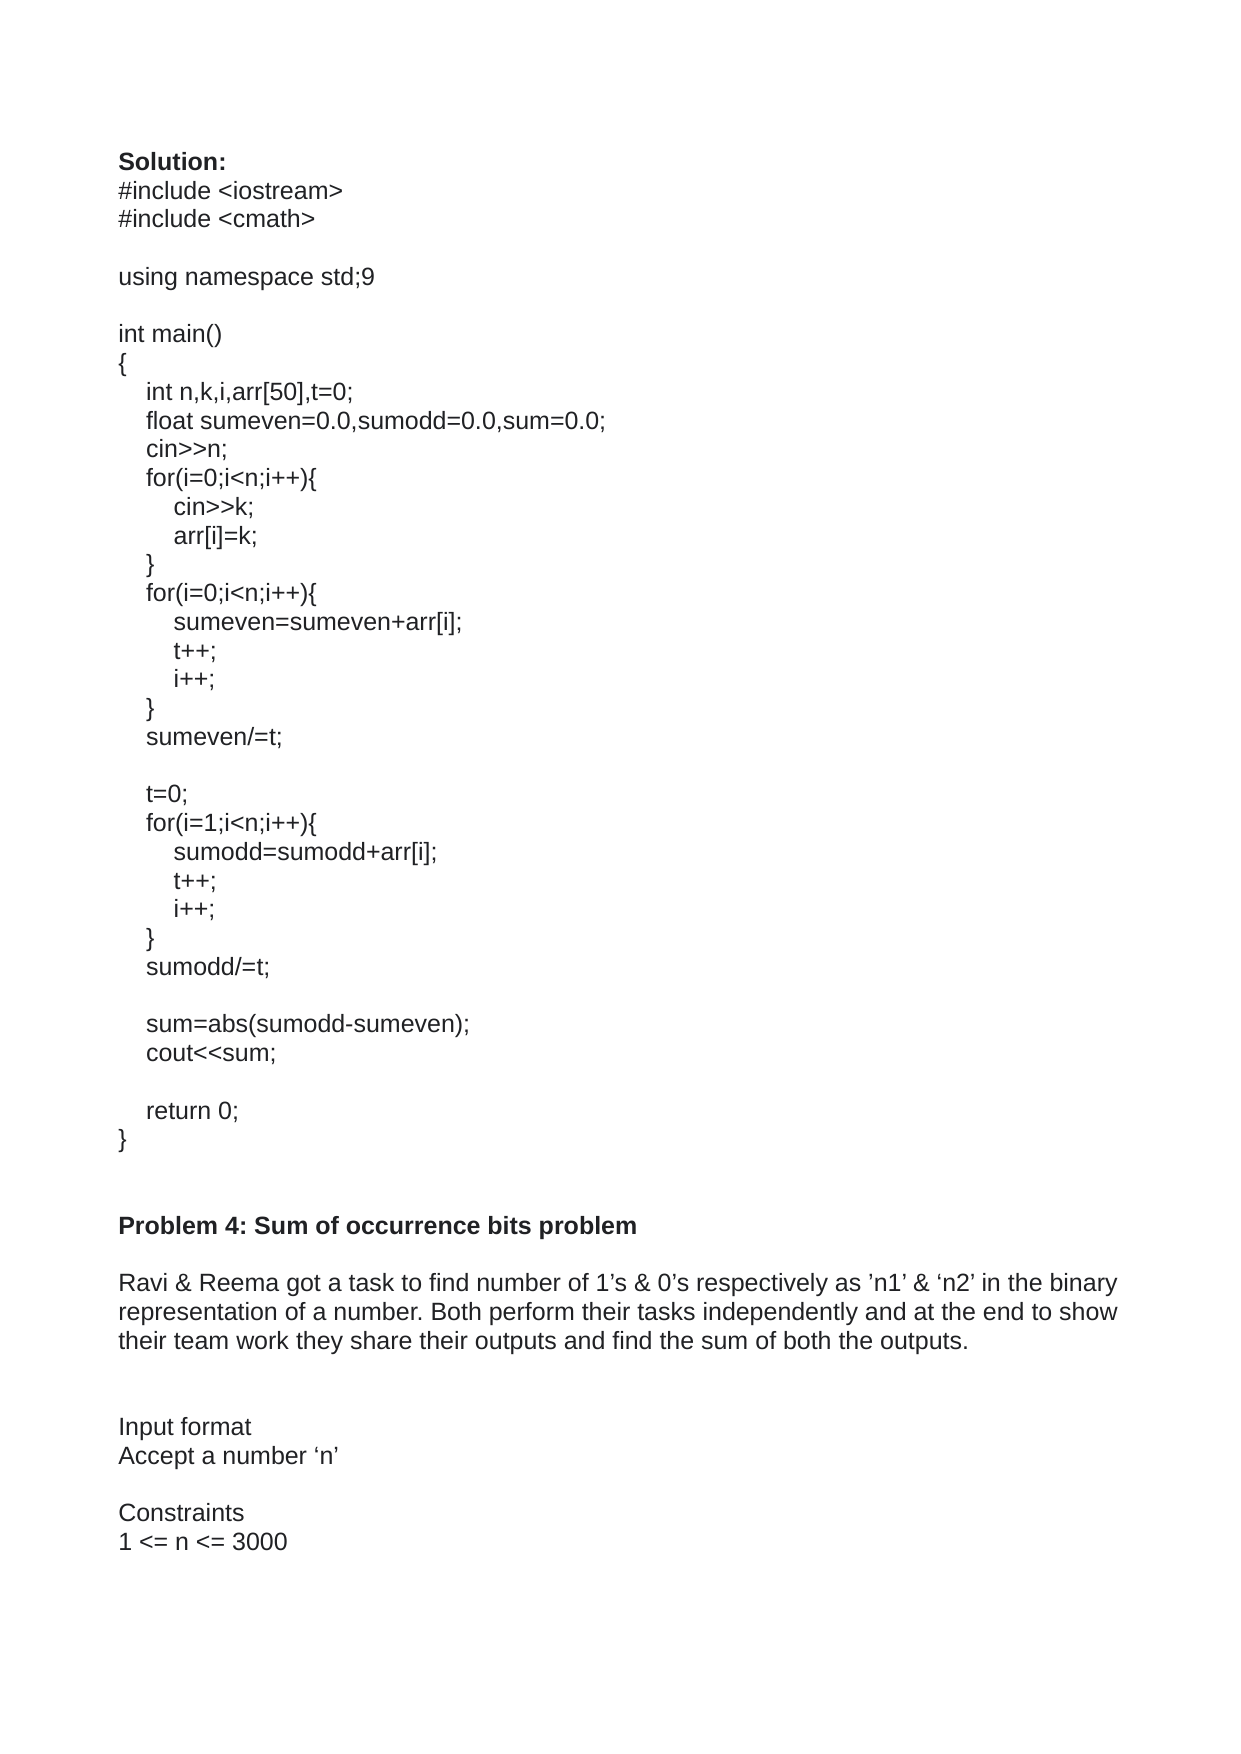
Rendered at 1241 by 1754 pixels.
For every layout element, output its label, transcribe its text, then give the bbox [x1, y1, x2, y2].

text i++; [118, 664, 1122, 693]
text } [118, 549, 1122, 578]
text Input format [118, 1412, 1122, 1441]
text for(i=0;i<n;i++){ [118, 463, 1122, 492]
text float sumeven=0.0,sumodd=0.0,sum=0.0; [118, 406, 1122, 434]
text int main() [118, 319, 1122, 348]
text for(i=1;i<n;i++){ [118, 808, 1122, 837]
text sumodd=sumodd+arr[i]; [118, 837, 1122, 866]
text Constraints [118, 1498, 1122, 1527]
text Ravi & Reema got a task to find number of 1’s & 0’s respectively as ’n1’ & ‘n2’ in the binary representation of a number. Both perform their tasks independently and at the end to show their team work they share their outputs and find the sum of both the outputs. [118, 1268, 1122, 1354]
text } [118, 693, 1122, 722]
text #include <cmath> [118, 204, 1122, 233]
text sumodd/=t; [118, 952, 1122, 981]
text 1 <= n <= 3000 [118, 1527, 1122, 1556]
text for(i=0;i<n;i++){ [118, 578, 1122, 607]
text sumeven=sumeven+arr[i]; [118, 607, 1122, 636]
text arr[i]=k; [118, 521, 1122, 549]
text sumeven/=t; [118, 722, 1122, 751]
text cin>>n; [118, 434, 1122, 463]
text using namespace std;9 [118, 262, 1122, 291]
text i++; [118, 894, 1122, 923]
text sum=abs(sumodd-sumeven); [118, 1009, 1122, 1038]
text } [118, 1124, 1122, 1153]
text t++; [118, 866, 1122, 894]
text { [118, 348, 1122, 377]
text t=0; [118, 779, 1122, 808]
text t++; [118, 636, 1122, 664]
text Problem 4: Sum of occurrence bits problem [118, 1211, 1122, 1239]
text } [118, 923, 1122, 952]
text #include <iostream> [118, 176, 1122, 204]
text Solution: [118, 147, 1122, 176]
text return 0; [118, 1096, 1122, 1124]
text Accept a number ‘n’ [118, 1441, 1122, 1469]
text cout<<sum; [118, 1038, 1122, 1067]
text cin>>k; [118, 492, 1122, 521]
text int n,k,i,arr[50],t=0; [118, 377, 1122, 406]
